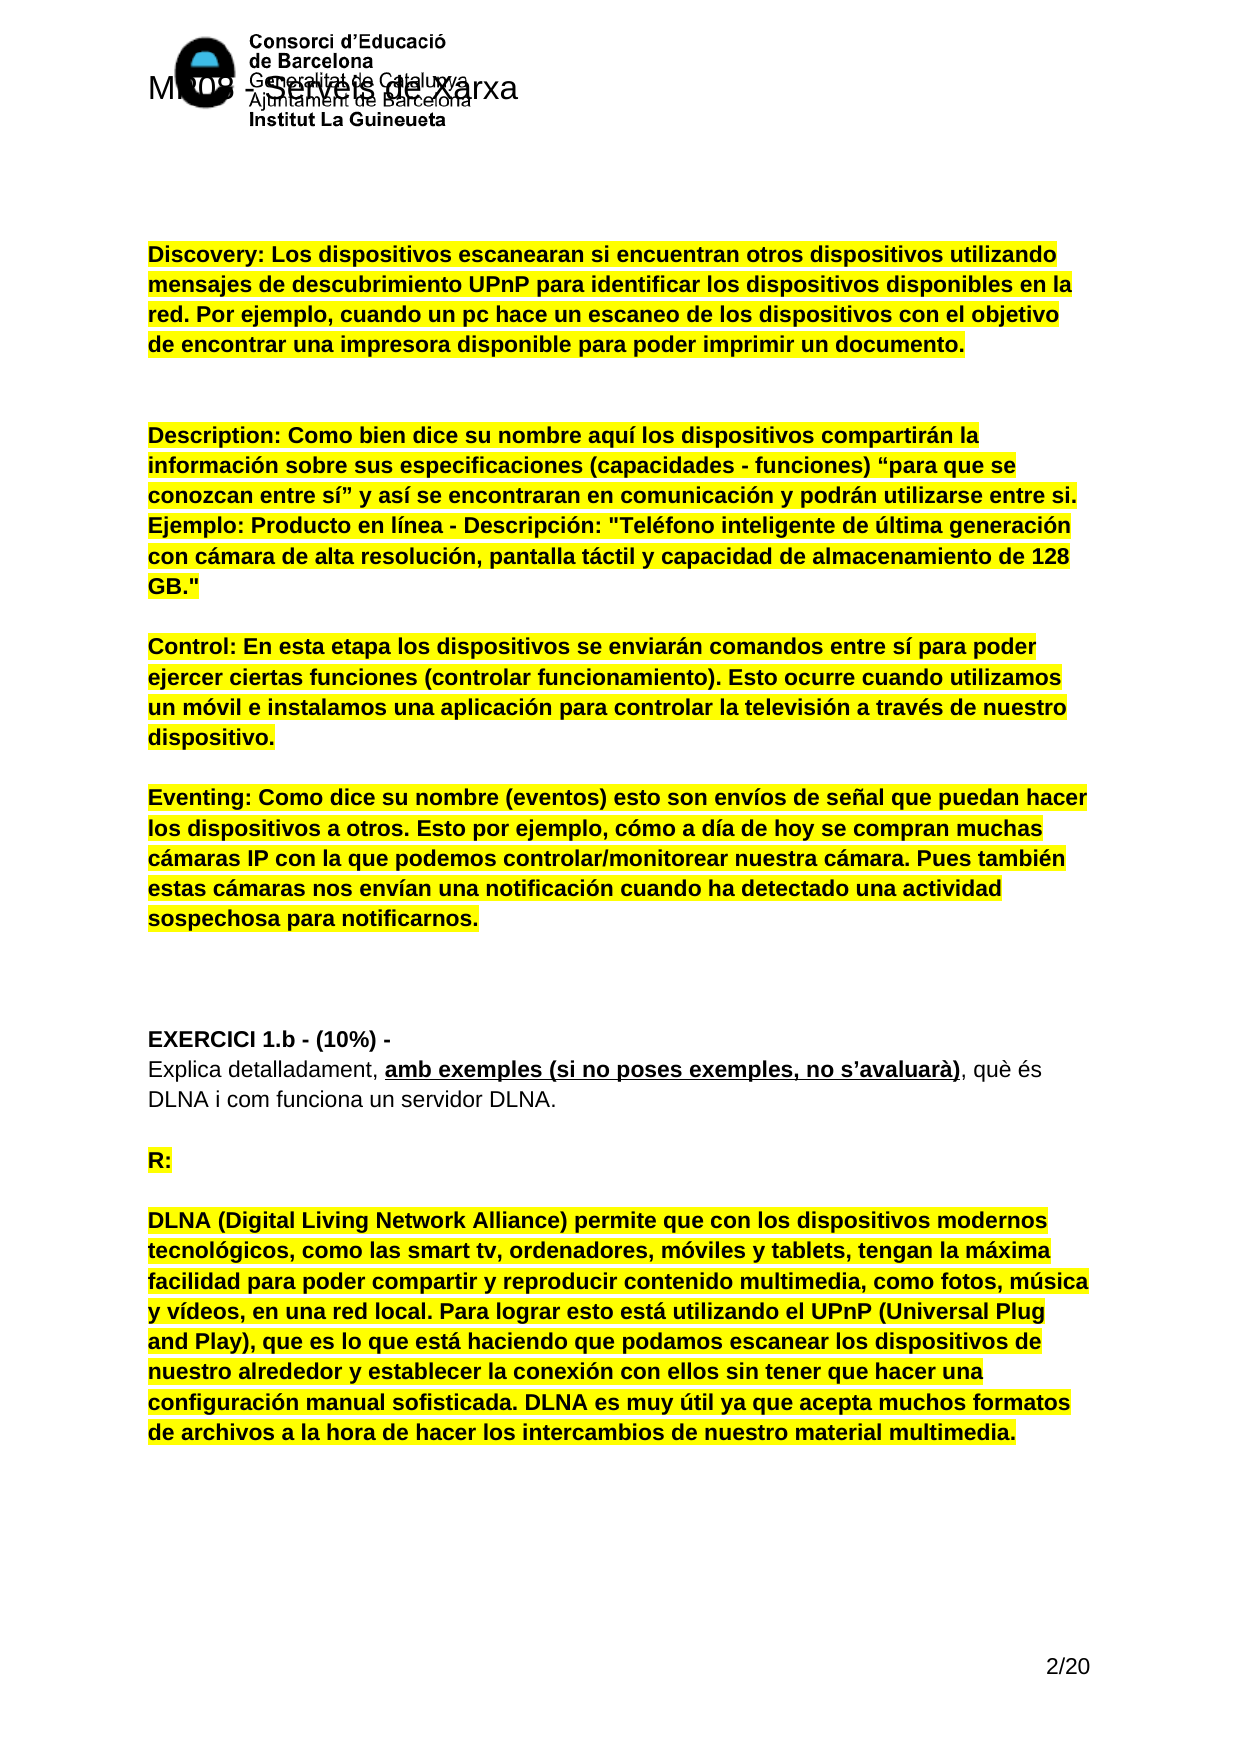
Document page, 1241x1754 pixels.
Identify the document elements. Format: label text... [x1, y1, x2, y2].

text Ejemplo: Producto en línea - Descripción: "Teléfono inteligente de última generación con cámara de alta resolución, pantalla táctil y capacidad de almacenamiento de 128 GB." [148, 512, 1090, 599]
text R: [148, 1147, 1090, 1173]
text DLNA (Digital Living Network Alliance) permite que con los dispositivos modernos tecnológicos, como las smart tv, ordenadores, móviles y tablets, tengan la máxima facilidad para poder compartir y reproducir contenido multimedia, como fotos, música y vídeos, en una red local. Para lograr esto está utilizando el UPnP (Universal Plug and Play), que es lo que está haciendo que podamos escanear los dispositivos de nuestro alrededor y establecer la conexión con ellos sin tener que hacer una configuración manual sofisticada. DLNA es muy útil ya que acepta muchos formatos de archivos a la hora de hacer los intercambios de nuestro material multimedia. [148, 1207, 1090, 1445]
text EXERCICI 1.b - (10%) - [148, 1026, 1090, 1052]
text Description: Como bien dice su nombre aquí los dispositivos compartirán la información sobre sus especificaciones (capacidades - funciones) “para que se conozcan entre sí” y así se encontraran en comunicación y podrán utilizarse entre si. [148, 422, 1090, 509]
text Discovery: Los dispositivos escanearan si encuentran otros dispositivos utilizando mensajes de descubrimiento UPnP para identificar los dispositivos disponibles en la red. Por ejemplo, cuando un pc hace un escaneo de los dispositivos con el objetivo de encontrar una impresora disponible para poder imprimir un documento. [148, 241, 1090, 358]
text Eventing: Como dice su nombre (eventos) esto son envíos de señal que puedan hacer los dispositivos a otros. Esto por ejemplo, cómo a día de hoy se compran muchas cámaras IP con la que podemos controlar/monitorear nuestra cámara. Pues también estas cámaras nos envían una notificación cuando ha detectado una actividad sospechosa para notificarnos. [148, 784, 1090, 932]
text Control: En esta etapa los dispositivos se enviarán comandos entre sí para poder ejercer ciertas funciones (controlar funcionamiento). Esto ocurre cuando utilizamos un móvil e instalamos una aplicación para controlar la televisión a través de nuestro dispositivo. [148, 633, 1090, 750]
picture [166, 18, 481, 140]
text Explica detalladament, amb exemples (si no poses exemples, no s’avaluarà), què és DLNA i com funciona un servidor DLNA. [148, 1056, 1090, 1113]
